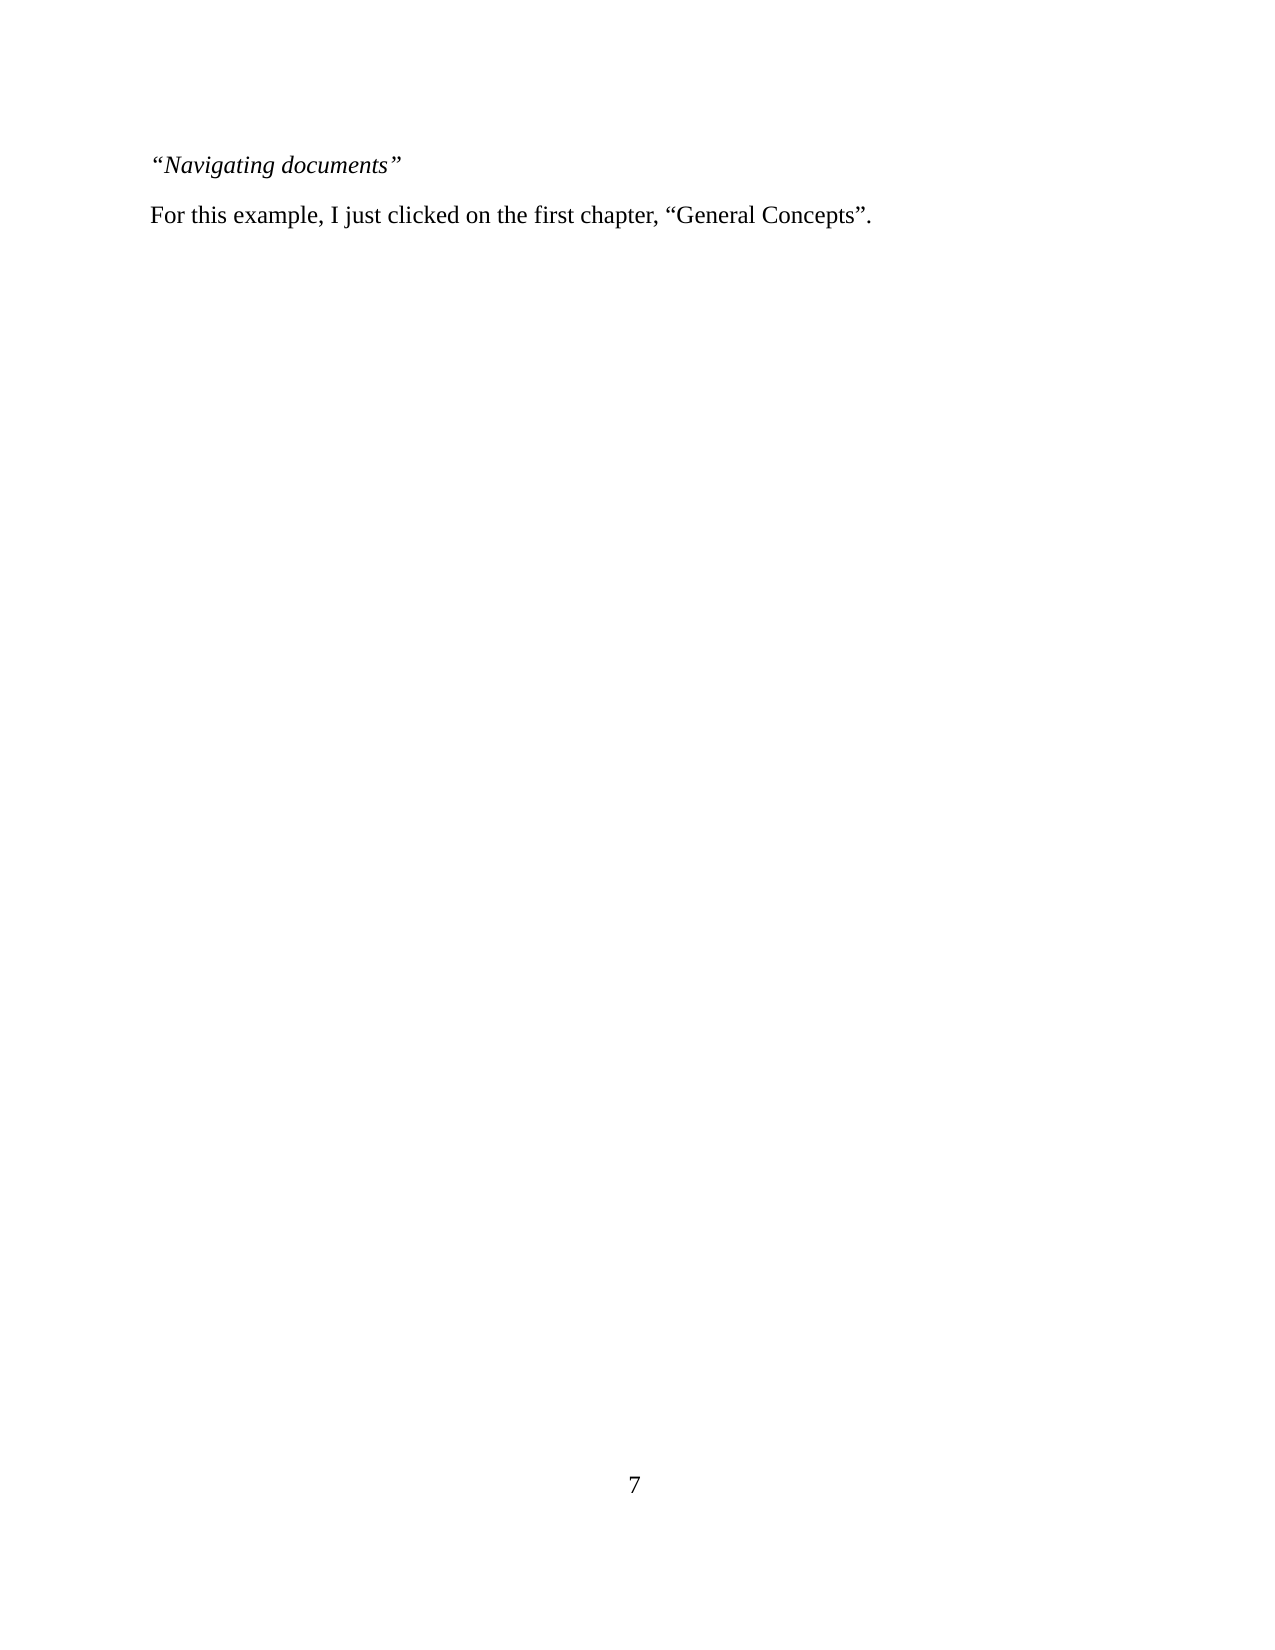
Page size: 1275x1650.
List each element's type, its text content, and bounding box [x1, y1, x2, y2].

text “Navigating documents” [150, 150, 1125, 179]
text For this example, I just clicked on the first chapter, “General Concepts”. [150, 200, 1125, 229]
